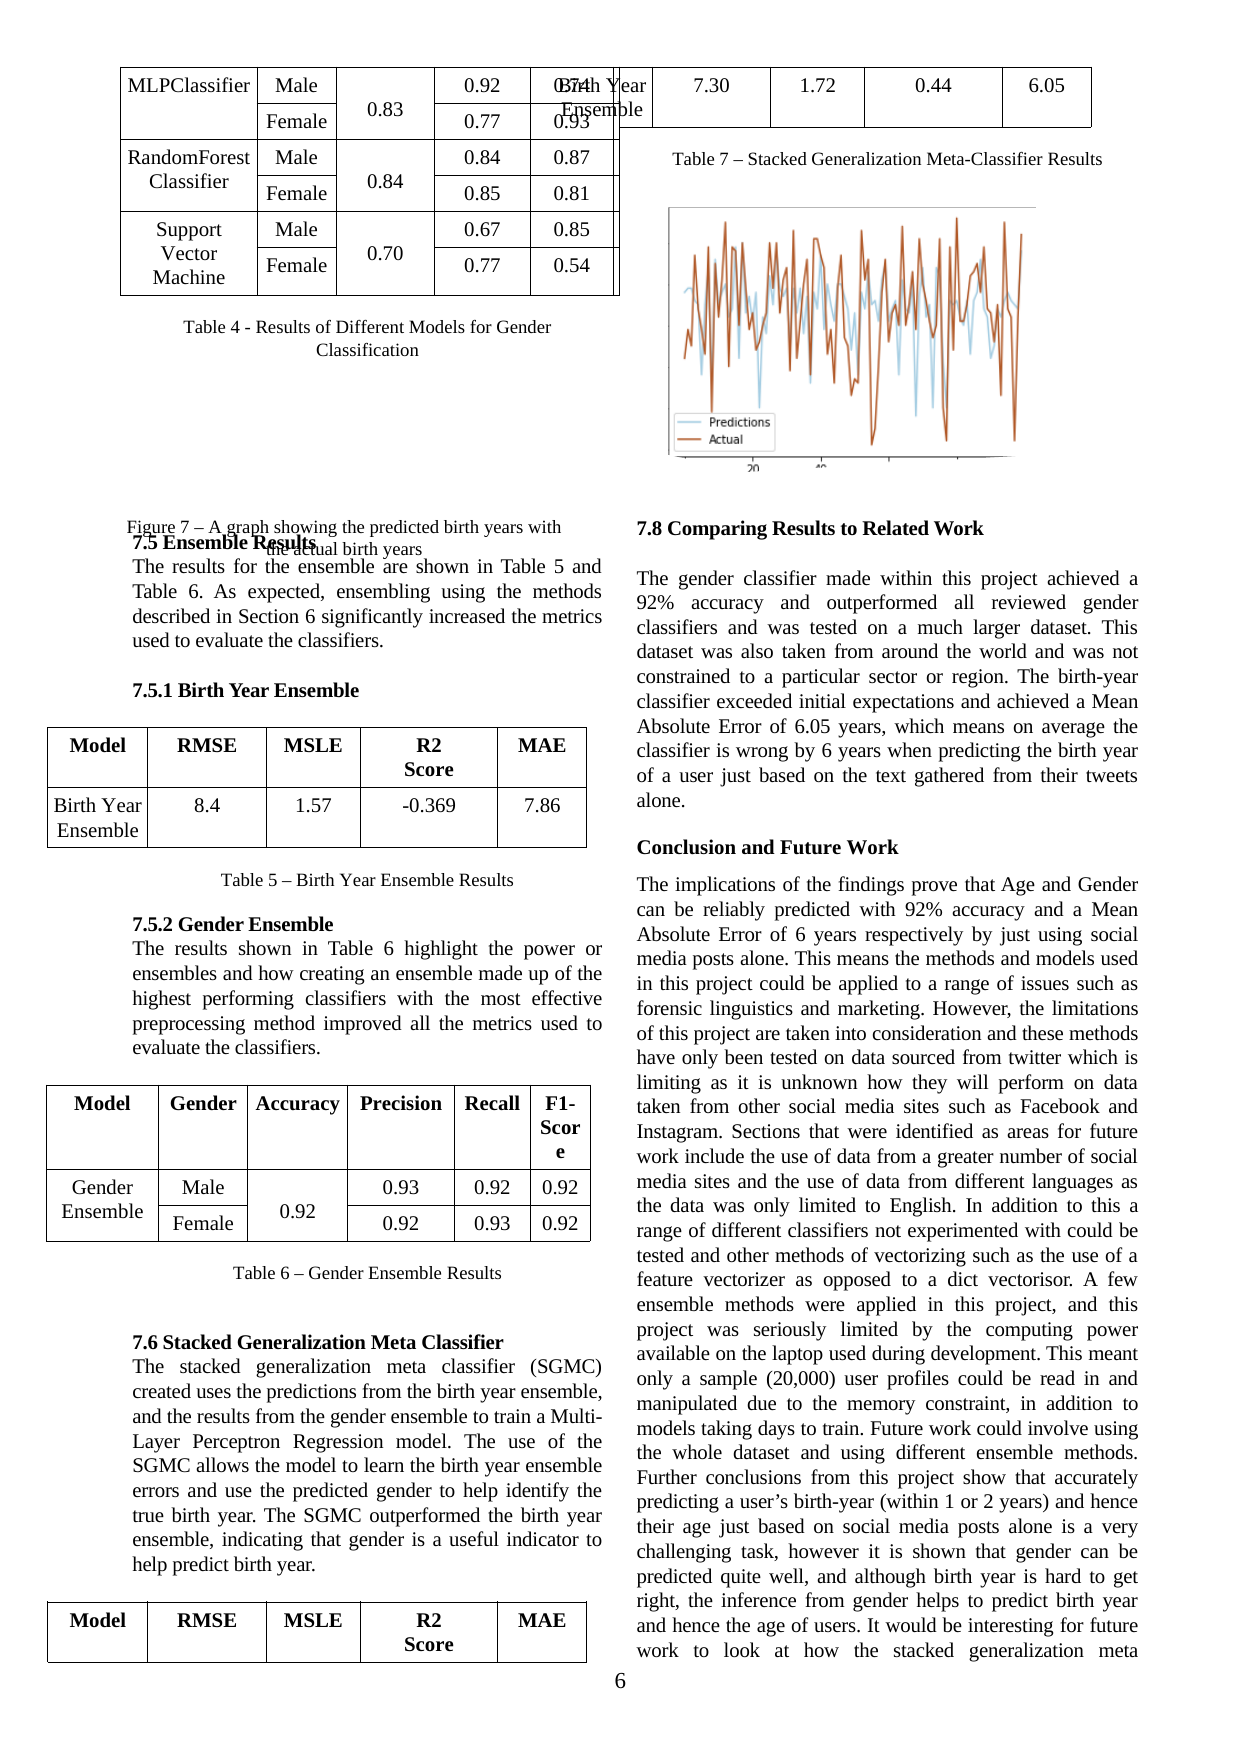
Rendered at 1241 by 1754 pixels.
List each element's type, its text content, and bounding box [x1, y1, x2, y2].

table_cell 0.83 [614, 176, 619, 211]
table_cell Female [258, 176, 336, 211]
text Table 5 – Birth Year Ensemble Results [132, 869, 603, 890]
table_header MAE [498, 1603, 586, 1661]
table_cell 0.92 [531, 1170, 590, 1205]
table_cell 0.77 [435, 248, 530, 295]
table_header Gender [159, 1086, 247, 1169]
text 7.5.2 Gender Ensemble [132, 912, 603, 936]
table_header Precision [348, 1086, 454, 1169]
text Table 7 – Stacked Generalization Meta-Classifier Results [636, 148, 1139, 169]
table_cell 0.85 [614, 140, 619, 175]
table_header F1-Score [531, 1086, 590, 1169]
table_header RMSE [148, 728, 266, 787]
table_header MSLE [267, 1603, 360, 1661]
table_cell Male [159, 1170, 247, 1205]
text 7.5 Ensemble Results [571, 529, 603, 554]
table_cell 0.75 [614, 212, 619, 247]
table_cell 0.92 [455, 1170, 530, 1205]
table_cell 0.93 [455, 1206, 530, 1241]
table_cell 0.81 [531, 176, 613, 211]
table_header Model [48, 728, 147, 787]
table_cell 0.77 [435, 104, 530, 139]
table_cell Gender Ensemble [47, 1170, 158, 1241]
table_cell 0.84 [614, 104, 619, 139]
table_cell 0.92 [435, 68, 530, 103]
table_cell 0.63 [614, 248, 619, 295]
table_cell 0.84 [337, 140, 434, 211]
table_cell Male [258, 140, 336, 175]
table_header R2 Score [361, 1603, 497, 1661]
text 7.6 Stacked Generalization Meta Classifier [132, 1330, 603, 1354]
list Conclusion and Future Work [619, 831, 1139, 860]
table_header Model [48, 1603, 147, 1661]
table_cell 8.4 [148, 788, 266, 847]
text The stacked generalization meta classifier (SGMC) created uses the predictions from the birth year ensemble, and the results from the gender ensemble to train a Multi-Layer Perceptron Regression model. The use of the SGMC allows the model to learn the birth year ensemble errors and use the predicted gender to help identify the true birth year. The SGMC outperformed the birth year ensemble, indicating that gender is a useful indicator to help predict birth year. [132, 1354, 603, 1576]
table_cell 1.57 [267, 788, 360, 847]
table_header Accuracy [248, 1086, 347, 1169]
table_header MSLE [267, 728, 360, 787]
table_header Model [47, 1086, 158, 1169]
table_cell 0.82 [614, 68, 619, 103]
table_cell 0.93 [348, 1170, 454, 1205]
table_cell 0.85 [435, 176, 530, 211]
text Table 4 - Results of Different Models for Gender Classification [132, 316, 603, 360]
table_cell Birth Year Ensemble [48, 788, 147, 847]
table_cell 0.92 [531, 1206, 590, 1241]
table_header MAE [498, 728, 586, 787]
table_cell Support Vector Machine [121, 212, 257, 295]
text The results for the ensemble are shown in Table 5 and Table 6. As expected, ensembling using the methods described in Section 6 significantly increased the metrics used to evaluate the classifiers. [132, 554, 603, 652]
table_cell 7.30 [653, 68, 770, 127]
text 7.8 Comparing Results to Related Work [636, 516, 1139, 540]
table_header Recall [455, 1086, 530, 1169]
table_cell 0.84 [435, 140, 530, 175]
table_cell Female [258, 248, 336, 295]
table_header RMSE [148, 1603, 266, 1661]
table_cell 0.92 [348, 1206, 454, 1241]
table_cell 0.85 [531, 212, 613, 247]
table_cell 6.05 [1003, 68, 1091, 127]
table_cell 0.87 [531, 140, 613, 175]
table_cell Female [258, 104, 336, 139]
text The gender classifier made within this project achieved a 92% accuracy and outperformed all reviewed gender classifiers and was tested on a much larger dataset. This dataset was also taken from around the world and was not constrained to a particular sector or region. The birth-year classifier exceeded initial expectations and achieved a Mean Absolute Error of 6.05 years, which means on average the classifier is wrong by 6 years when predicting the birth year of a user just based on the text gathered from their tweets alone. [636, 565, 1139, 812]
table_cell Male [258, 68, 336, 103]
table_cell Birth Year Ensemble [620, 68, 652, 127]
table_cell 0.67 [435, 212, 530, 247]
text The results shown in Table 6 highlight the power or ensembles and how creating an ensemble made up of the highest performing classifiers with the most effective preprocessing method improved all the metrics used to evaluate the classifiers. [132, 936, 603, 1059]
table_cell 0.92 [248, 1170, 347, 1241]
table_cell MLPClassifier [121, 68, 257, 139]
table_cell 1.72 [771, 68, 864, 127]
table_cell 0.70 [337, 212, 434, 295]
text Table 6 – Gender Ensemble Results [132, 1262, 603, 1284]
text Figure 7 – A graph showing the predicted birth years with the actual birth years [117, 516, 571, 559]
table_cell 0.83 [337, 68, 434, 139]
text The implications of the findings prove that Age and Gender can be reliably predicted with 92% accuracy and a Mean Absolute Error of 6 years respectively by just using social media posts alone. This means the methods and models used in this project could be applied to a range of issues such as forensic linguistics and marketing. However, the limitations of this project are taken into consideration and these methods have only been tested on data sourced from twitter which is limiting as it is unknown how they will perform on data taken from other social media sites such as Facebook and Instagram. Sections that were identified as areas for future work include the use of data from a greater number of social media sites and the use of data from different languages as the data was only limited to English. In addition to this a range of different classifiers not experimented with could be tested and other methods of vectorizing such as the use of a feature vectorizer as opposed to a dict vectorisor. A few ensemble methods were applied in this project, and this project was seriously limited by the computing power available on the laptop used during development. This meant only a sample (20,000) user profiles could be read in and manipulated due to the memory constraint, in addition to models taking days to train. Future work could involve using the whole dataset and using different ensemble methods. Further conclusions from this project show that accurately predicting a user’s birth-year (within 1 or 2 years) and hence their age just based on social media posts alone is a very challenging task, however it is shown that gender can be predicted quite well, and although birth year is hard to get right, the inference from gender helps to predict birth year and hence the age of users. It would be interesting for future work to look at how the stacked generalization meta [636, 872, 1139, 1662]
table_cell 0.44 [865, 68, 1002, 127]
text 7.5.1 Birth Year Ensemble [132, 678, 603, 702]
table_cell Female [159, 1206, 247, 1241]
table_cell 0.93 [531, 104, 613, 139]
table_header R2 Score [361, 728, 497, 787]
table_cell 0.54 [531, 248, 613, 295]
table_cell RandomForest Classifier [121, 140, 257, 211]
table_cell -0.369 [361, 788, 497, 847]
table_cell 0.74 [531, 68, 613, 103]
table_cell 7.86 [498, 788, 586, 847]
table_cell Male [258, 212, 336, 247]
